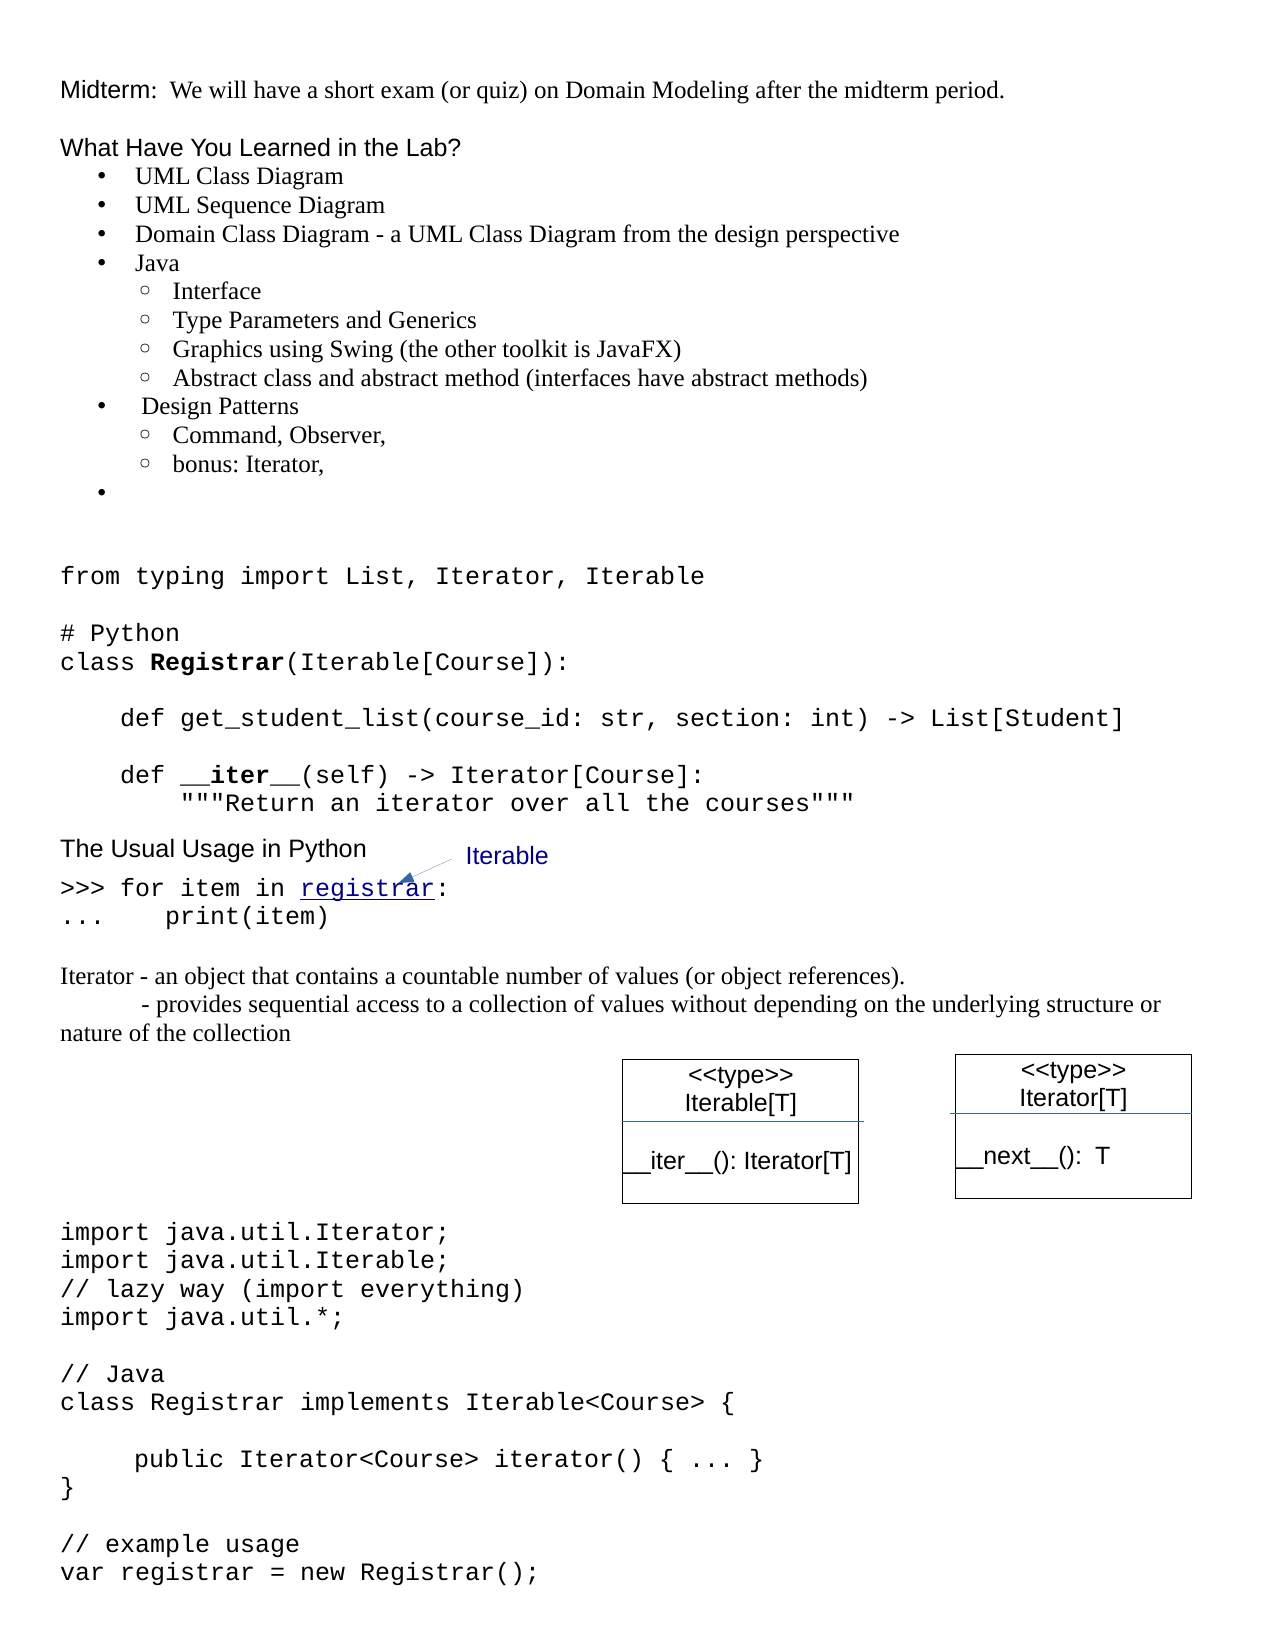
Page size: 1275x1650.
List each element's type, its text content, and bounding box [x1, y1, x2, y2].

list UML Sequence Diagram [97, 190, 1215, 219]
subtitle The Usual Usage in Python [60, 834, 1215, 863]
list bonus: Iterator, [135, 449, 1215, 478]
text # Python [60, 621, 1215, 649]
list Graphics using Swing (the other toolkit is JavaFX) [135, 334, 1215, 363]
text import java.util.Iterable; [60, 1248, 1215, 1276]
text import java.util.Iterator; [60, 1219, 1215, 1248]
text - provides sequential access to a collection of values without depending on the underlying structure or nature of the collection [60, 989, 1215, 1047]
list Command, Observer, [135, 420, 1215, 449]
text class Registrar(Iterable[Course]): [60, 649, 1215, 678]
text public Iterator<Course> iterator() { ... } [60, 1446, 1215, 1474]
text from typing import List, Iterator, Iterable [60, 564, 1215, 592]
list Design Patterns [97, 391, 1215, 420]
text ... print(item) [60, 904, 1215, 932]
text // lazy way (import everything) [60, 1276, 1215, 1304]
text def __iter__(self) -> Iterator[Course]: [60, 763, 1215, 791]
text >>> for item in registrar: [60, 875, 1215, 904]
text What Have You Learned in the Lab? [60, 133, 1215, 161]
list Interface [135, 276, 1215, 305]
text Midterm: We will have a short exam (or quiz) on Domain Modeling after the midterm period. [60, 75, 1215, 104]
text """Return an iterator over all the courses""" [60, 791, 1215, 819]
text } [60, 1474, 1215, 1503]
list Type Parameters and Generics [135, 305, 1215, 334]
list Java [97, 248, 1215, 276]
text // example usage [60, 1531, 1215, 1559]
list Domain Class Diagram - a UML Class Diagram from the design perspective [97, 219, 1215, 248]
text class Registrar implements Iterable<Course> { [60, 1389, 1215, 1418]
list Abstract class and abstract method (interfaces have abstract methods) [135, 363, 1215, 391]
text import java.util.*; [60, 1304, 1215, 1333]
list UML Class Diagram [97, 161, 1215, 190]
text def get_student_list(course_id: str, section: int) -> List[Student] [60, 706, 1215, 734]
text Iterator - an object that contains a countable number of values (or object references). [60, 961, 1215, 989]
text var registrar = new Registrar(); [60, 1559, 1215, 1588]
text // Java [60, 1361, 1215, 1389]
